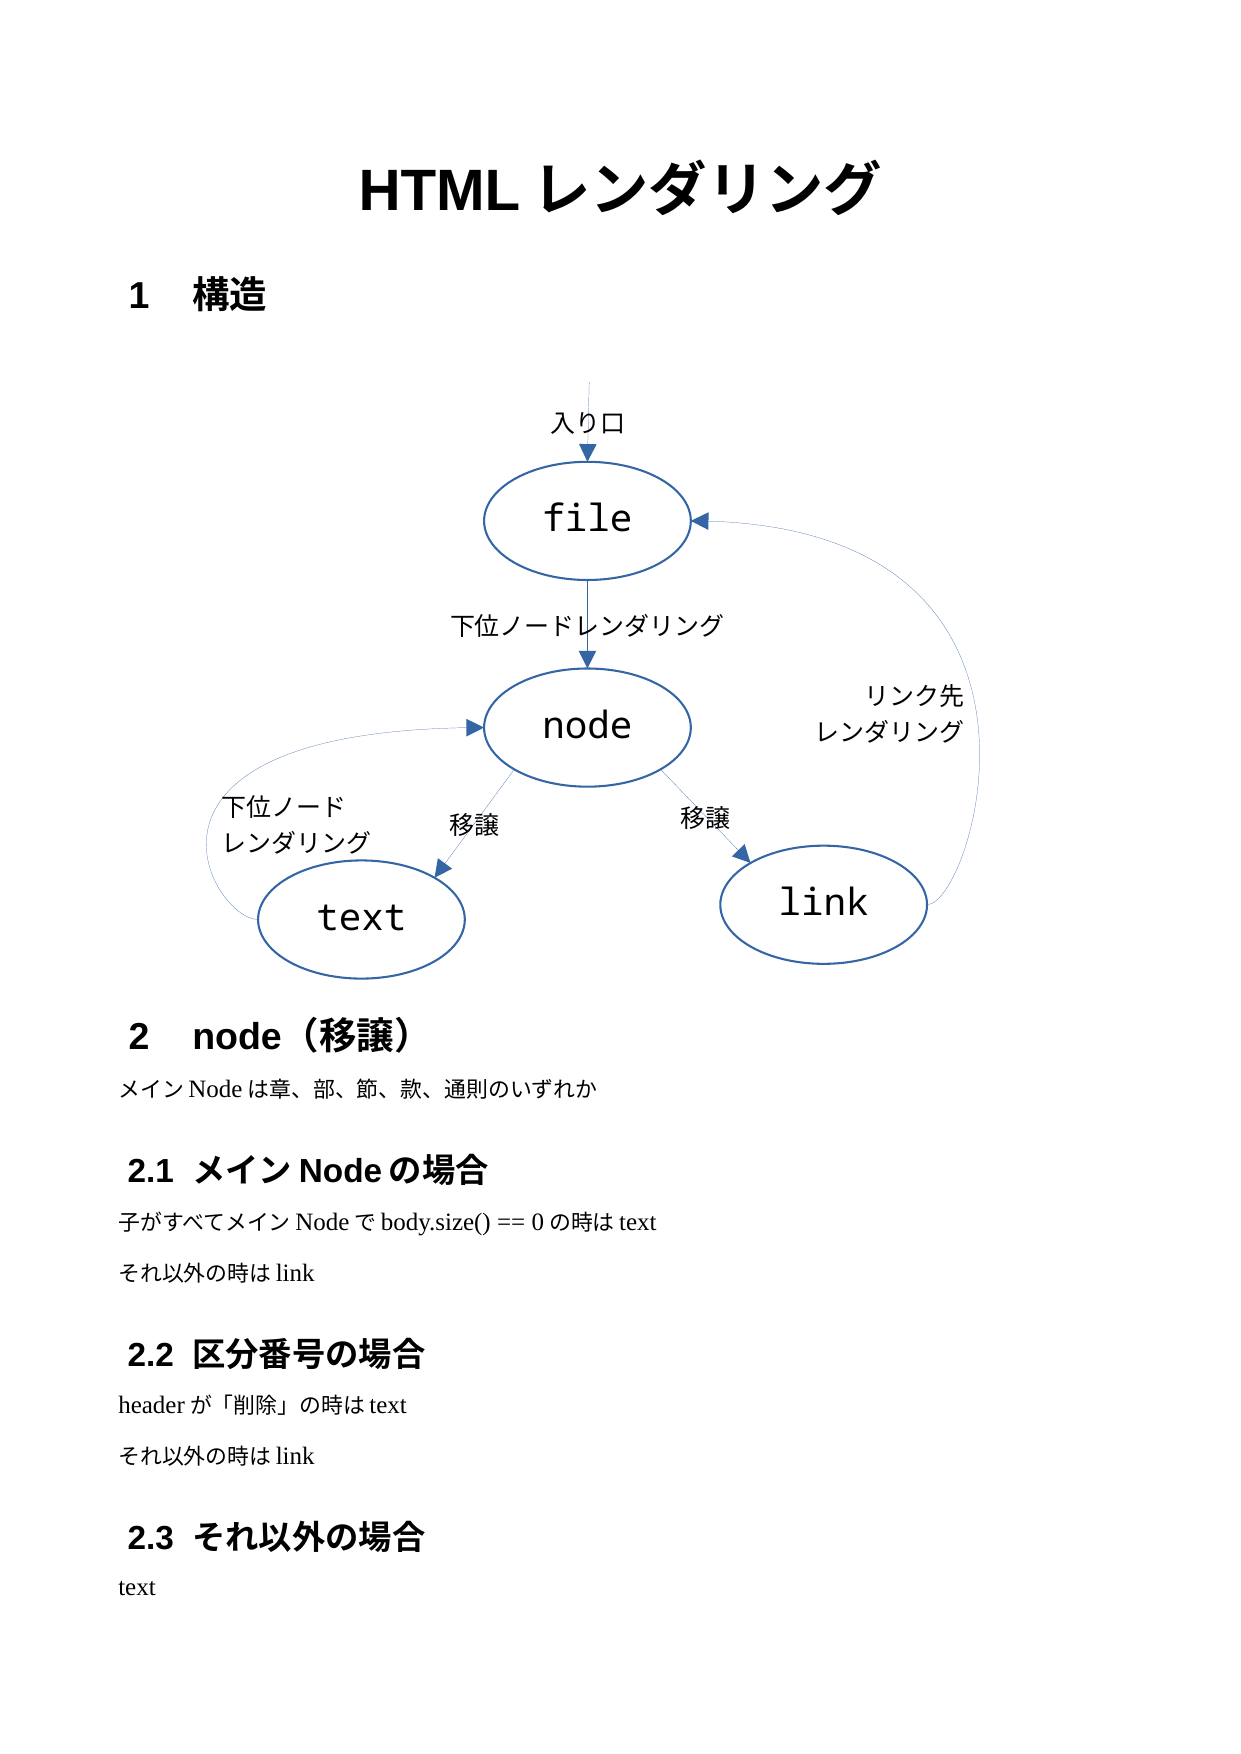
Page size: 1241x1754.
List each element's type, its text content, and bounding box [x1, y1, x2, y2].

subtitle node（移譲） [118, 357, 1122, 1060]
subtitle メインNodeの場合 [118, 1144, 1122, 1192]
text headerが「削除」の時はtext [118, 1388, 1122, 1420]
text text [118, 1572, 1122, 1601]
text 子がすべてメインNodeでbody.size() == 0の時はtext [118, 1205, 1122, 1237]
text それ以外の時はlink [118, 1256, 1122, 1288]
subtitle それ以外の場合 [118, 1511, 1122, 1559]
text それ以外の時はlink [118, 1439, 1122, 1471]
text メインNodeは章、部、節、款、通則のいずれか [118, 1072, 1122, 1104]
subtitle 構造 [118, 265, 1122, 319]
subtitle 区分番号の場合 [118, 1328, 1122, 1376]
title HTMLレンダリング [118, 143, 1122, 228]
